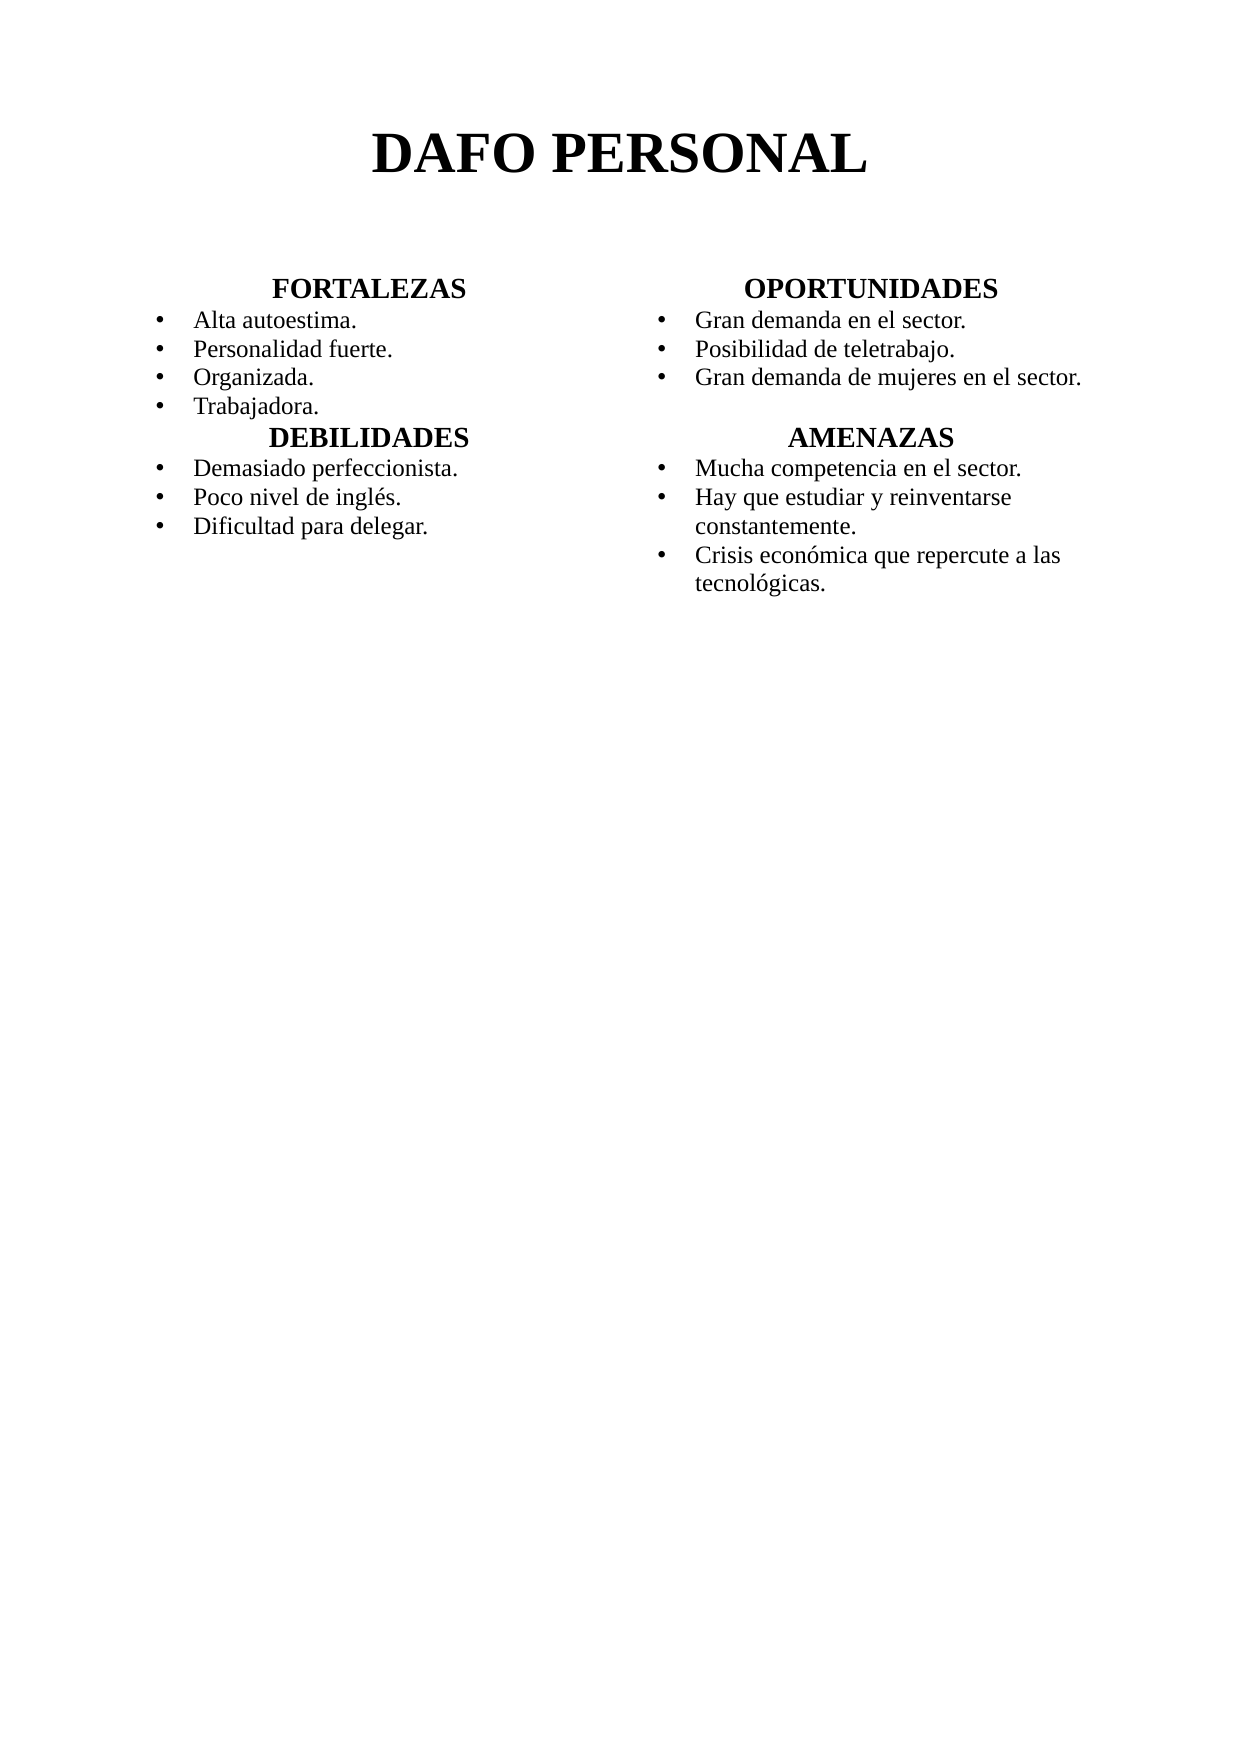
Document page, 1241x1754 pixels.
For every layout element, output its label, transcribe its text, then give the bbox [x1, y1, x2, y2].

table_cell Gran demanda en el sector. Posibilidad de teletrabajo. Gran demanda de mujeres en el sector. [620, 305, 1122, 420]
table_cell Mucha competencia en el sector. Hay que estudiar y reinventarse constantemente. Crisis económica que repercute a las tecnológicas. [620, 454, 1122, 597]
table_header FORTALEZAS [118, 271, 620, 305]
table_cell AMENAZAS [620, 420, 1122, 453]
table_cell Demasiado perfeccionista. Poco nivel de inglés. Dificultad para delegar. [118, 454, 620, 597]
text DAFO PERSONAL [118, 118, 1122, 185]
table_cell Alta autoestima. Personalidad fuerte. Organizada. Trabajadora. [118, 305, 620, 420]
table_cell DEBILIDADES [118, 420, 620, 453]
table_header OPORTUNIDADES [620, 271, 1122, 305]
